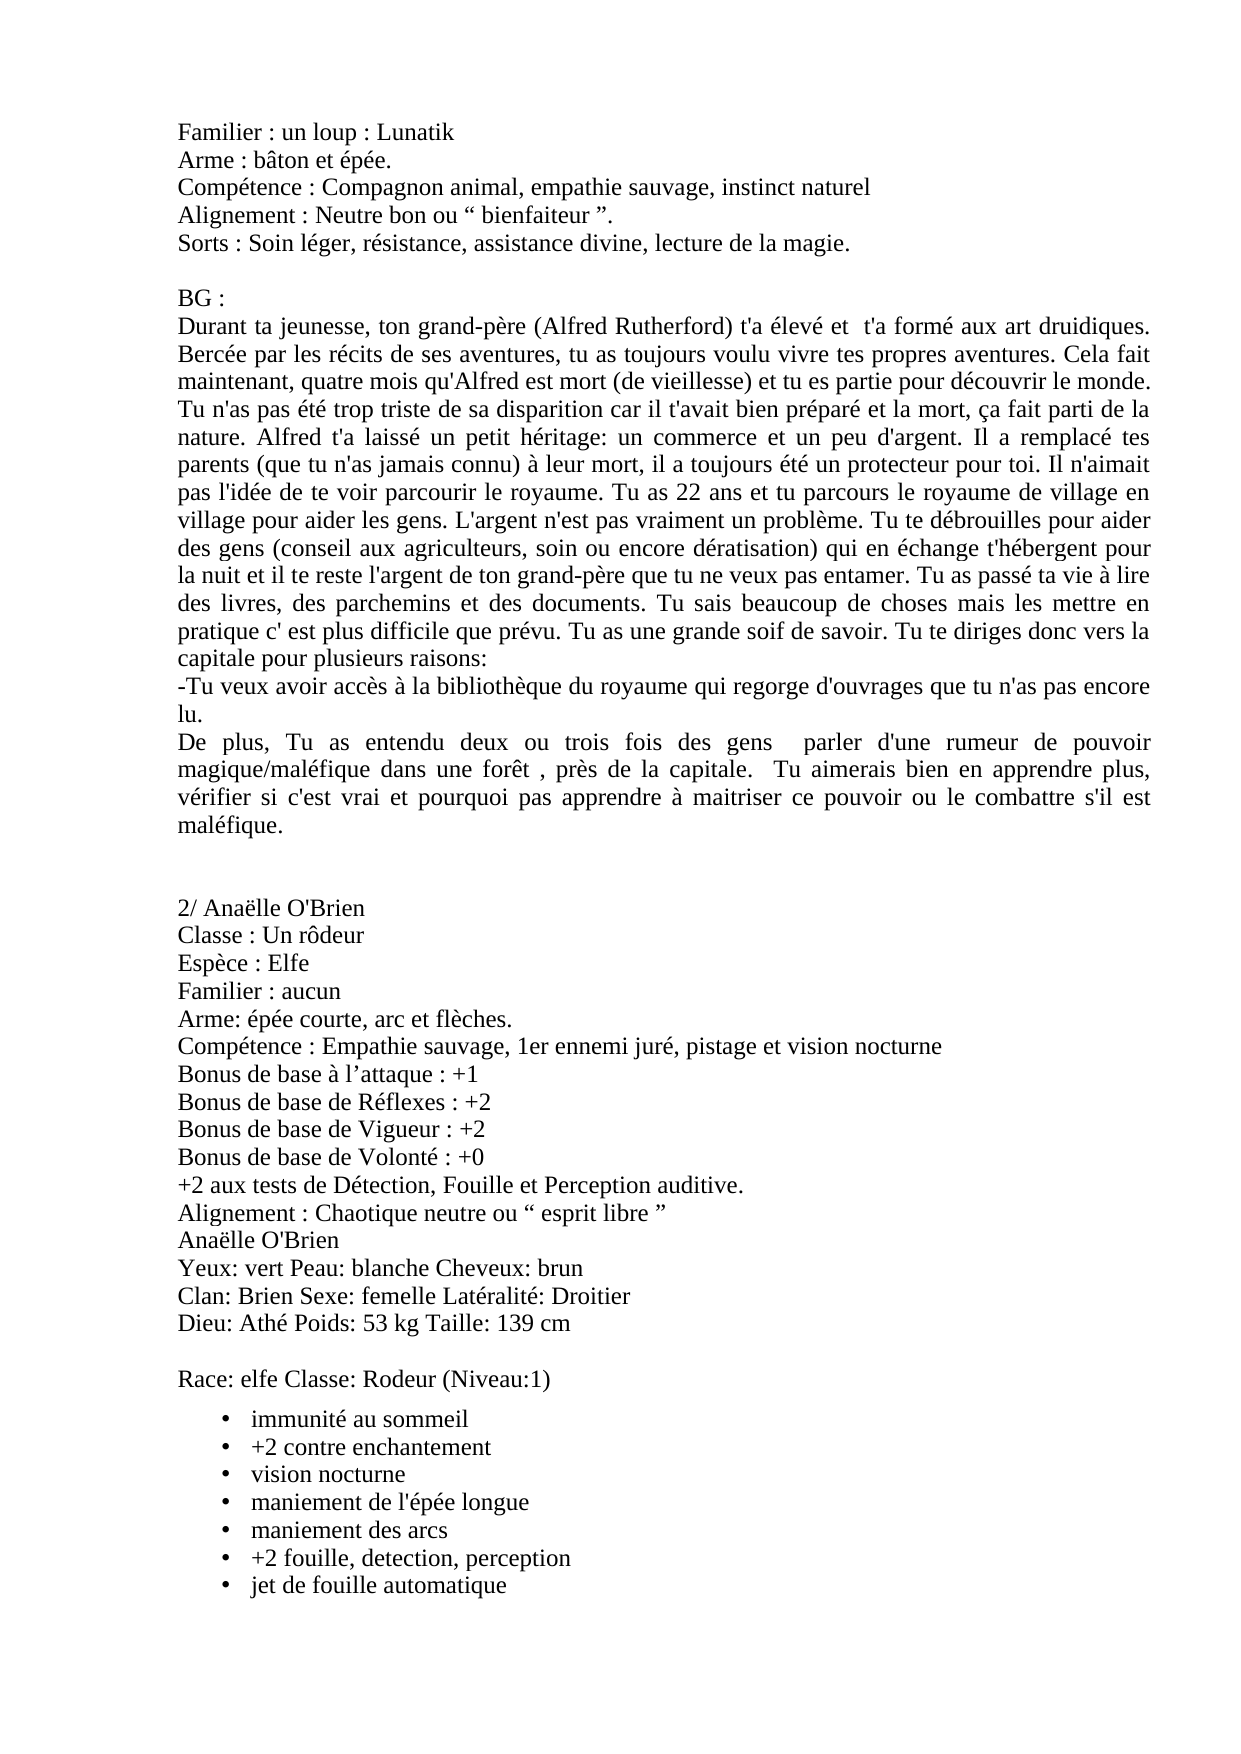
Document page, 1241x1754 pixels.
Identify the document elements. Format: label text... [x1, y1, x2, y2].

list vision nocturne [412, 1461, 1152, 1488]
text Arme: épée courte, arc et flèches. [525, 1005, 1152, 1032]
text Bonus de base de Réflexes : +2 [491, 1088, 1152, 1116]
list vision nocturne [221, 1461, 251, 1488]
text 2/ Anaëlle O'Brien [365, 894, 1152, 922]
list +2 contre enchantement [221, 1433, 251, 1461]
text Alignement : Chaotique neutre ou “ esprit libre ” [666, 1199, 1152, 1226]
list +2 fouille, detection, perception [221, 1544, 251, 1571]
text Compétence : Empathie sauvage, 1er ennemi juré, pistage et vision nocturne [177, 1032, 1152, 1060]
list maniement des arcs [454, 1516, 1152, 1544]
list immunité au sommeil [475, 1405, 1152, 1433]
text Bonus de base de Vigueur : +2 [486, 1116, 1152, 1143]
text +2 aux tests de Détection, Fouille et Perception auditive. [744, 1171, 1152, 1199]
list immunité au sommeil [221, 1405, 251, 1433]
text Compétence : Compagnon animal, empathie sauvage, instinct naturel [177, 173, 1152, 201]
text Classe : Un rôdeur [370, 922, 1152, 949]
list +2 contre enchantement [497, 1433, 1152, 1461]
list +2 fouille, detection, perception [577, 1544, 1152, 1571]
text Sorts : Soin léger, résistance, assistance divine, lecture de la magie. [851, 229, 1152, 257]
text Alignement : Neutre bon ou “ bienfaiteur ”. [613, 201, 1152, 229]
text Durant ta jeunesse, ton grand-père (Alfred Rutherford) t'a élevé et t'a formé aux art druidiques. Bercée par les récits de ses aventures, tu as toujours voulu vivre tes propres aventures. Cela fait maintenant, quatre mois qu'Alfred est mort (de vieillesse) et tu es partie pour découvrir le monde. Tu n'as pas été trop triste de sa disparition car il t'avait bien préparé et la mort, ça fait parti de la nature. Alfred t'a laissé un petit héritage: un commerce et un peu d'argent. Il a remplacé tes parents (que tu n'as jamais connu) à leur mort, il a toujours été un protecteur pour toi. Il n'aimait pas l'idée de te voir parcourir le royaume. Tu as 22 ans et tu parcours le royaume de village en village pour aider les gens. L'argent n'est pas vraiment un problème. Tu te débrouilles pour aider des gens (conseil aux agriculteurs, soin ou encore dératisation) qui en échange t'hébergent pour la nuit et il te reste l'argent de ton grand-père que tu ne veux pas entamer. Tu as passé ta vie à lire des livres, des parchemins et des documents. Tu sais beaucoup de choses mais les mettre en pratique c' est plus difficile que prévu. Tu as une grande soif de savoir. Tu te diriges donc vers la capitale pour plusieurs raisons: [177, 644, 1152, 672]
text De plus, Tu as entendu deux ou trois fois des gens parler d'une rumeur de pouvoir magique/maléfique dans une forêt , près de la capitale. Tu aimerais bien en apprendre plus, vérifier si c'est vrai et pourquoi pas apprendre à maitriser ce pouvoir ou le combattre s'il est maléfique. [283, 811, 1152, 838]
text Bonus de base à l’attaque : +1 [479, 1060, 1152, 1088]
text Espèce : Elfe [322, 949, 1152, 977]
list maniement des arcs [221, 1516, 251, 1544]
subtitle Anaëlle O'Brien [339, 1226, 1152, 1254]
list maniement de l'épée longue [221, 1488, 251, 1516]
text Yeux: vert Peau: blanche Cheveux: brun Clan: Brien Sexe: femelle Latéralité: Droitier Dieu: Athé Poids: 53 kg Taille: 139 cm Race: elfe Classe: Rodeur (Niveau:1) [177, 1254, 1152, 1393]
list jet de fouille automatique [221, 1571, 251, 1599]
text BG : [231, 284, 1152, 312]
list jet de fouille automatique [513, 1571, 1152, 1599]
text Familier : un loup : Lunatik [461, 118, 1152, 146]
text Arme : bâton et épée. [398, 146, 1152, 173]
list maniement de l'épée longue [536, 1488, 1152, 1516]
text Bonus de base de Volonté : +0 [484, 1143, 1152, 1171]
text Familier : aucun [347, 977, 1152, 1005]
text -Tu veux avoir accès à la bibliothèque du royaume qui regorge d'ouvrages que tu n'as pas encore lu. [203, 700, 1152, 728]
